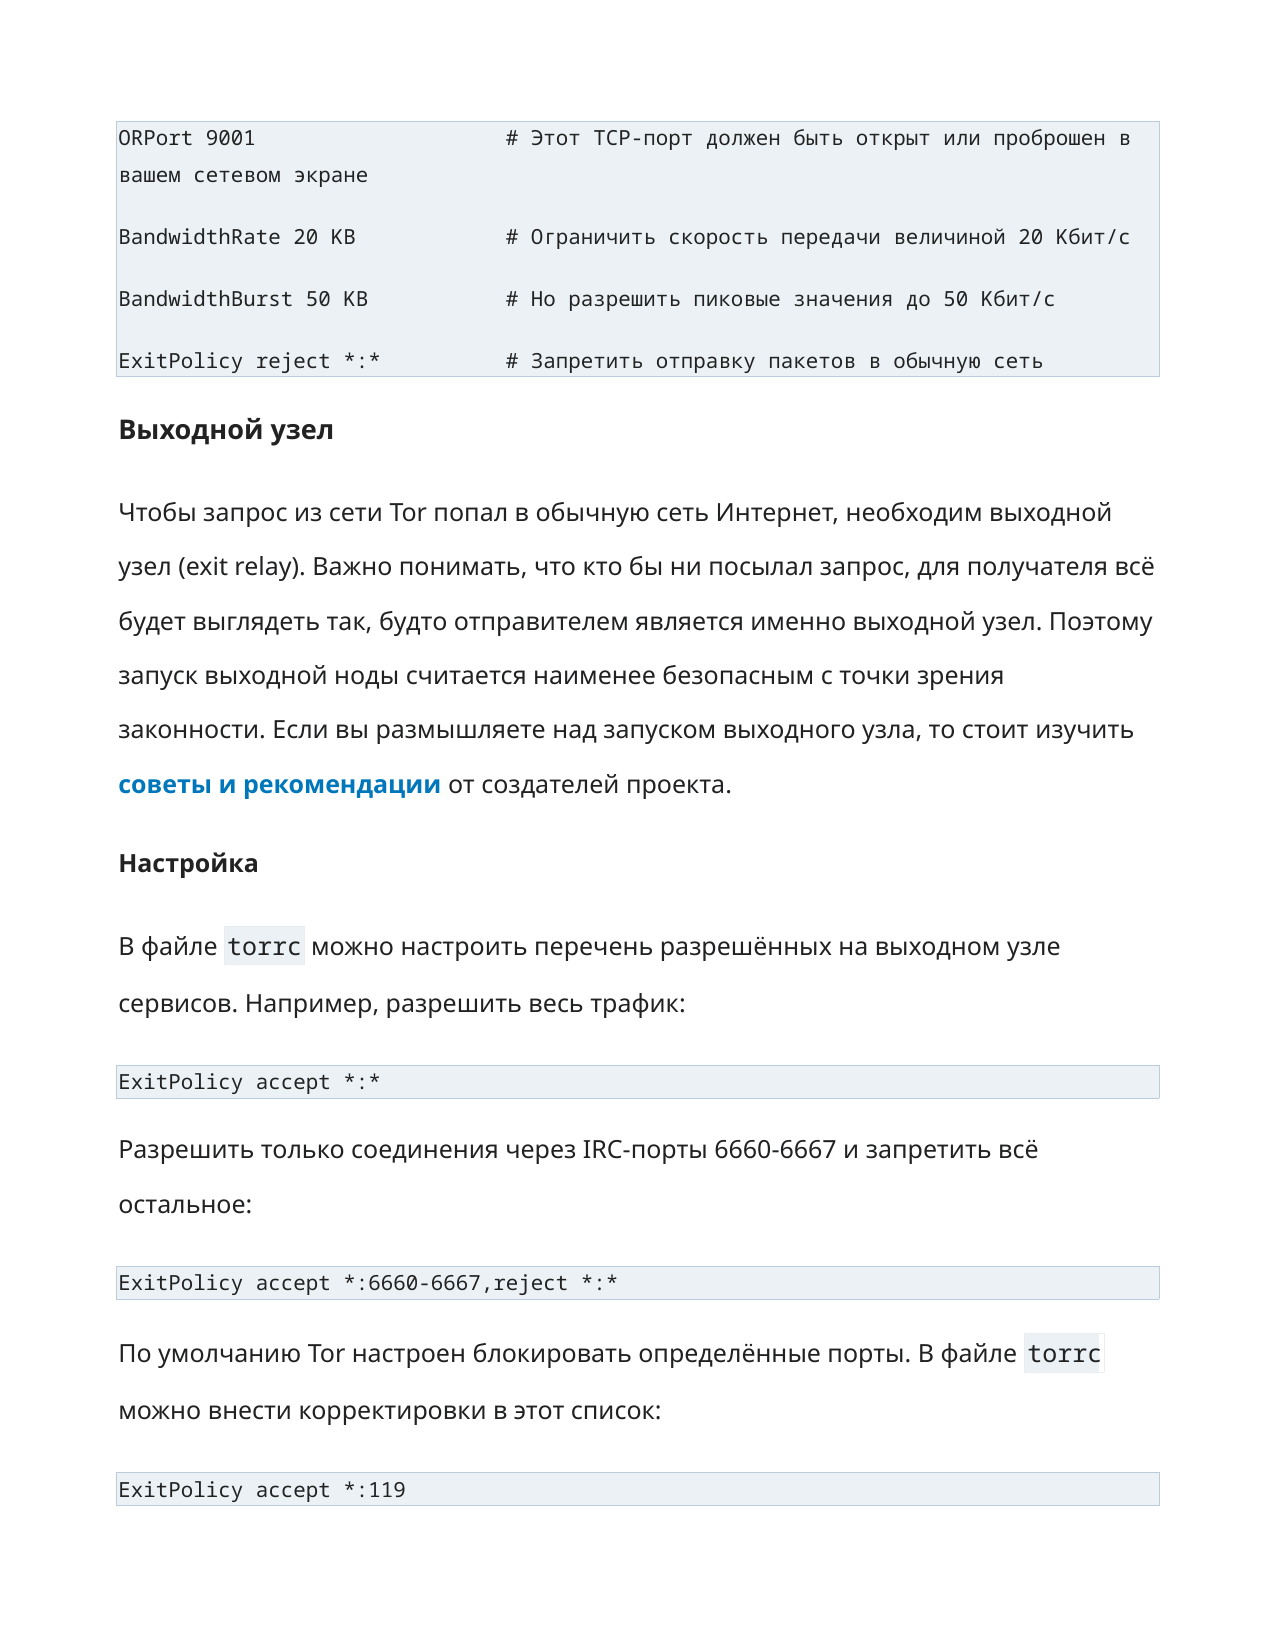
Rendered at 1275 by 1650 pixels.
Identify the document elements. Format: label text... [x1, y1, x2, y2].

text Чтобы запрос из сети Tor попал в обычную сеть Интернет, необходим выходной узел (exit relay). Важно понимать, что кто бы ни посылал запрос, для получателя всё будет выглядеть так, будто отправителем является именно выходной узел. Поэтому запуск выходной ноды считается наименее безопасным с точки зрения законности. Если вы размышляете над запуском выходного узла, то стоит изучить советы и рекомендации от создателей проекта. [118, 494, 1157, 801]
text Разрешить только соединения через IRC-порты 6660-6667 и запретить всё остальное: [118, 1132, 1157, 1220]
text ExitPolicy reject *:* # Запретить отправку пакетов в обычную сеть [117, 343, 1159, 376]
text ExitPolicy accept *:119 [117, 1473, 1159, 1505]
subtitle Выходной узел [118, 410, 1157, 447]
text ExitPolicy accept *:6660-6667,reject *:* [117, 1267, 1159, 1299]
text В файле torrc можно настроить перечень разрешённых на выходном узле сервисов. Например, разрешить весь трафик: [118, 926, 1157, 1019]
text ORPort 9001 # Этот TCP-порт должен быть открыт или проброшен в вашем сетевом экране [117, 122, 1159, 189]
text ExitPolicy accept *:* [117, 1066, 1159, 1098]
text BandwidthRate 20 KB # Ограничить скорость передачи величиной 20 Kбит/с [117, 219, 1159, 251]
text По умолчанию Tor настроен блокировать определённые порты. В файле torrc можно внести корректировки в этот список: [118, 1333, 1157, 1427]
text BandwidthBurst 50 KB # Но разрешить пиковые значения до 50 Kбит/с [117, 281, 1159, 312]
subtitle Настройка [118, 846, 1157, 880]
